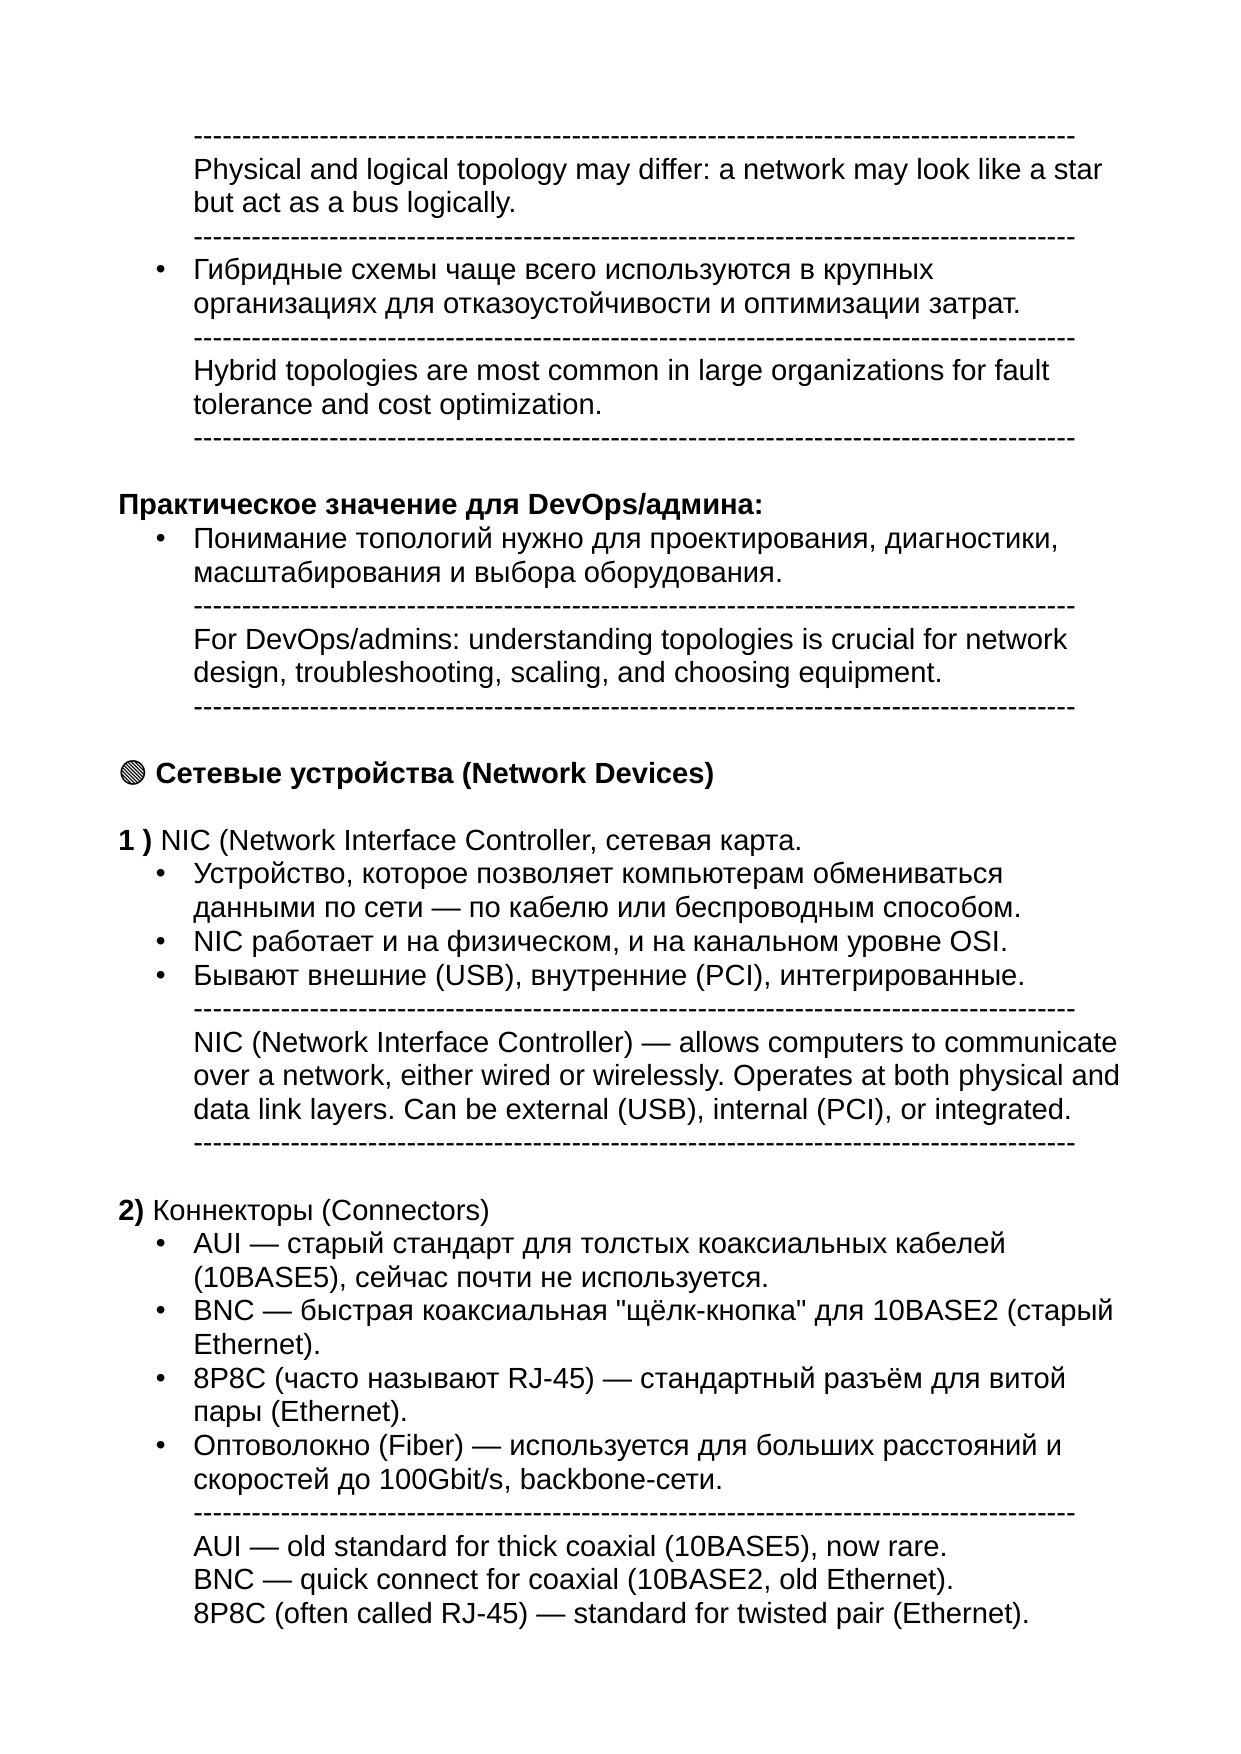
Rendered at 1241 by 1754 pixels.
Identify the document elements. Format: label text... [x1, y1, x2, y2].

text 🟢 Сетевые устройства (Network Devices) [118, 722, 1122, 789]
text 2) Коннекторы (Connectors) [118, 1192, 1122, 1226]
list BNC — быстрая коаксиальная "щёлк-кнопка" для 10BASE2 (старый Ethernet). [156, 1293, 1122, 1361]
list BNC — quick connect for coaxial (10BASE2, old Ethernet). [156, 1562, 1122, 1596]
list NIC работает и на физическом, и на канальном уровне OSI. [156, 924, 1122, 957]
list ------------------------------------------------------------------------------------------- [156, 219, 1122, 252]
list 8P8C (часто называют RJ-45) — стандартный разъём для витой пары (Ethernet). [156, 1361, 1122, 1428]
list Оптоволокно (Fiber) — используется для больших расстояний и скоростей до 100Gbit/s, backbone-сети. [156, 1428, 1122, 1495]
list AUI — старый стандарт для толстых коаксиальных кабелей (10BASE5), сейчас почти не используется. [156, 1226, 1122, 1293]
list -------------------------------------------------------------------------------------------Physical and logical topology may differ: a network may look like a star but act as a bus logically. [156, 118, 1122, 219]
list ------------------------------------------------------------------------------------------- [156, 588, 1122, 622]
list Бывают внешние (USB), внутренние (PCI), интегрированные. [156, 957, 1122, 991]
list For DevOps/admins: understanding topologies is crucial for network design, troubleshooting, scaling, and choosing equipment. [156, 622, 1122, 689]
list 8P8C (often called RJ-45) — standard for twisted pair (Ethernet). [156, 1596, 1122, 1629]
list ------------------------------------------------------------------------------------------- [156, 1125, 1122, 1159]
list Гибридные схемы чаще всего используются в крупных организациях для отказоустойчивости и оптимизации затрат. [156, 252, 1122, 319]
text 1 ) NIC (Network Interface Controller, сетевая карта. [118, 823, 1122, 856]
list -------------------------------------------------------------------------------------------Hybrid topologies are most common in large organizations for fault tolerance and cost optimization. [156, 319, 1122, 420]
list ------------------------------------------------------------------------------------------- [156, 689, 1122, 722]
list Устройство, которое позволяет компьютерам обмениваться данными по сети — по кабелю или беспроводным способом. [156, 856, 1122, 924]
list ------------------------------------------------------------------------------------------- [156, 420, 1122, 454]
list -------------------------------------------------------------------------------------------NIC (Network Interface Controller) — allows computers to communicate over a network, either wired or wirelessly. Operates at both physical and data link layers. Can be external (USB), internal (PCI), or integrated. [156, 991, 1122, 1125]
text Практическое значение для DevOps/админа: [118, 487, 1122, 521]
list -------------------------------------------------------------------------------------------AUI — old standard for thick coaxial (10BASE5), now rare. [156, 1495, 1122, 1562]
list Понимание топологий нужно для проектирования, диагностики, масштабирования и выбора оборудования. [156, 521, 1122, 588]
